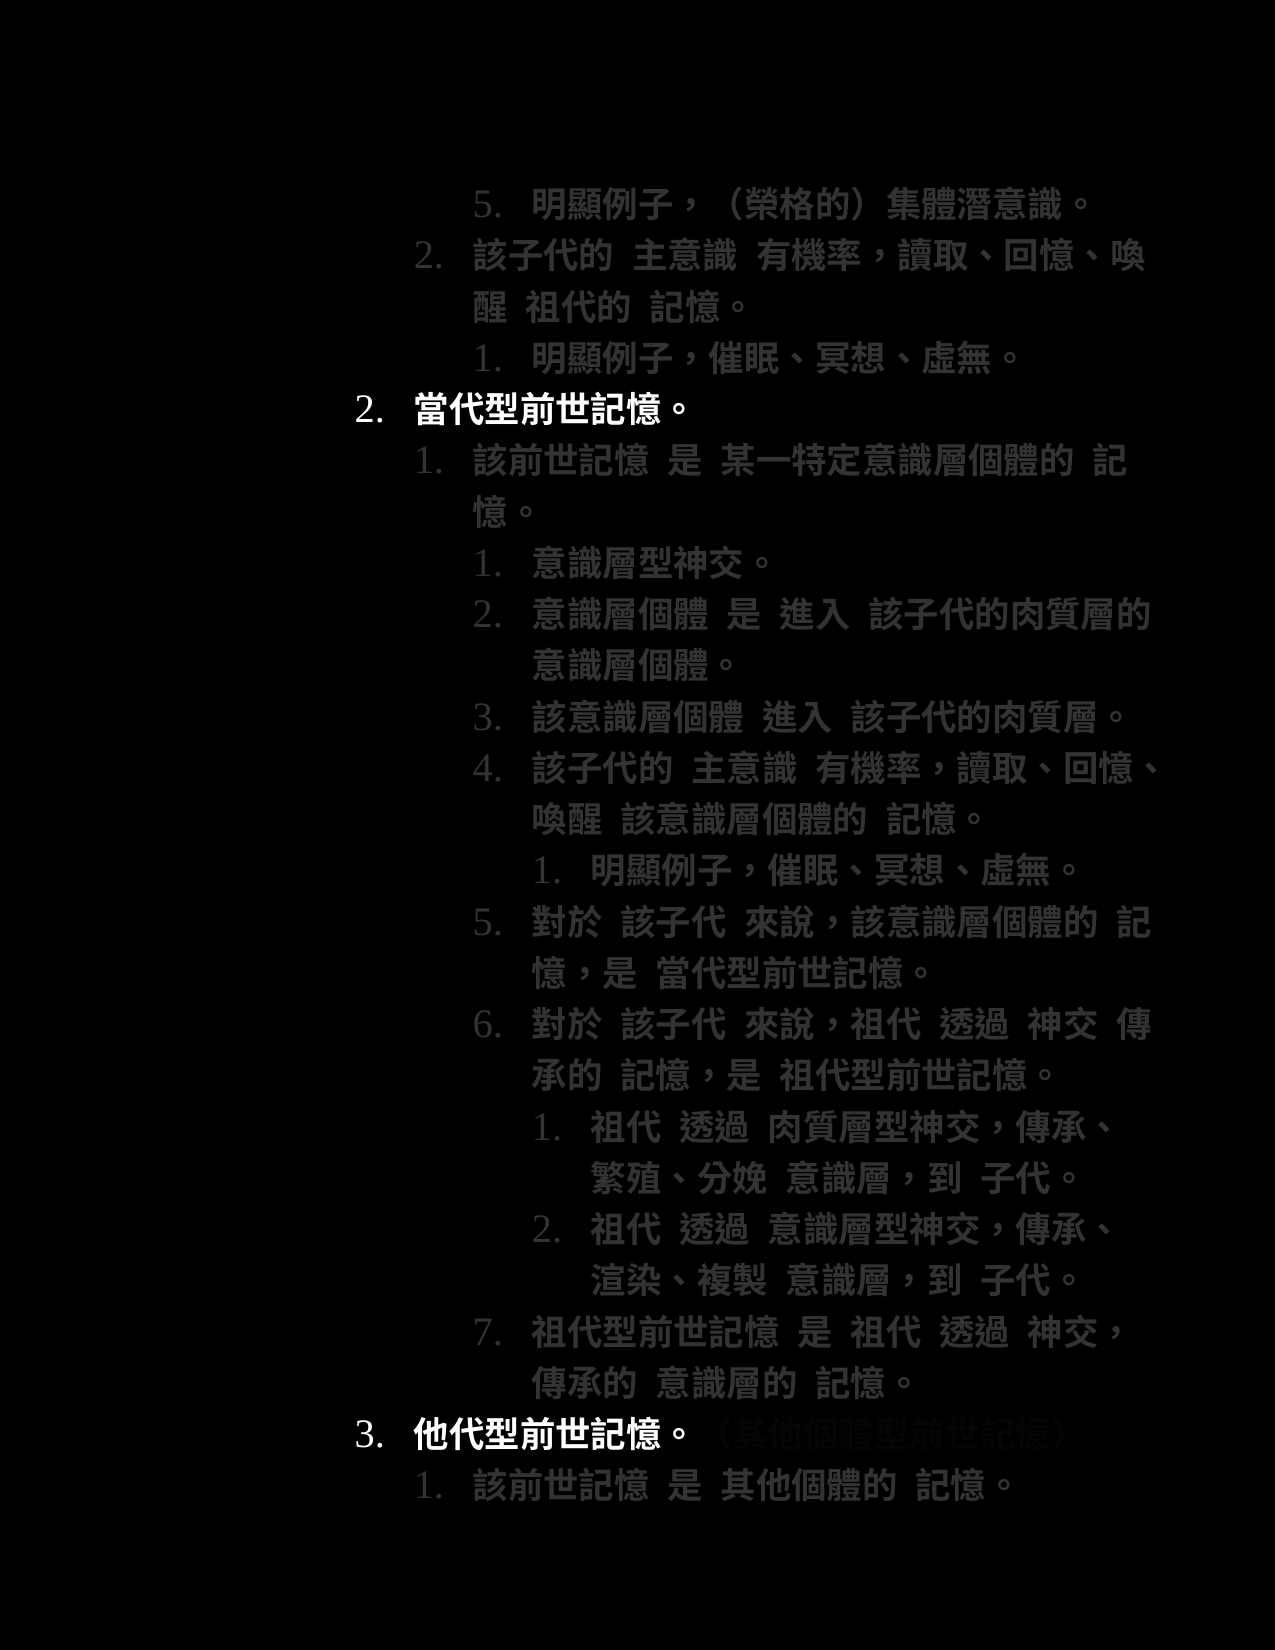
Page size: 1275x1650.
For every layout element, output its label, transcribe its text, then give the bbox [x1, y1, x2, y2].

list 該子代的 主意識 有機率，讀取、回憶、喚醒 祖代的 記憶。 [413, 228, 1157, 330]
list 祖代 透過 肉質層型神交，傳承、繁殖、分娩 意識層，到 子代。 [532, 1099, 1157, 1201]
list 明顯例子，催眠、冥想、虛無。 [532, 843, 1157, 894]
list 對於 該子代 來說，祖代 透過 神交 傳承的 記憶，是 祖代型前世記憶。 [472, 996, 1157, 1099]
list 祖代型前世記憶 是 祖代 透過 神交，傳承的 意識層的 記憶。 [472, 1304, 1157, 1406]
list 該意識層個體 進入 該子代的肉質層。 [472, 689, 1157, 740]
list 對於 該子代 來說，該意識層個體的 記憶，是 當代型前世記憶。 [472, 894, 1157, 996]
list 明顯例子，（榮格的）集體潛意識。 [472, 176, 1157, 228]
list 當代型前世記憶。 [354, 381, 1157, 433]
list 祖代 透過 意識層型神交，傳承、渲染、複製 意識層，到 子代。 [532, 1201, 1157, 1304]
list 他代型前世記憶。（其他個體型前世記憶） [354, 1406, 1157, 1458]
list 明顯例子，催眠、冥想、虛無。 [472, 330, 1157, 381]
list 意識層型神交。 [472, 535, 1157, 586]
list 該前世記憶 是 其他個體的 記憶。 [413, 1458, 1157, 1509]
list 意識層個體 是 進入 該子代的肉質層的 意識層個體。 [472, 586, 1157, 689]
list 該子代的 主意識 有機率，讀取、回憶、喚醒 該意識層個體的 記憶。 [472, 740, 1157, 843]
list 該前世記憶 是 某一特定意識層個體的 記憶。 [413, 433, 1157, 535]
